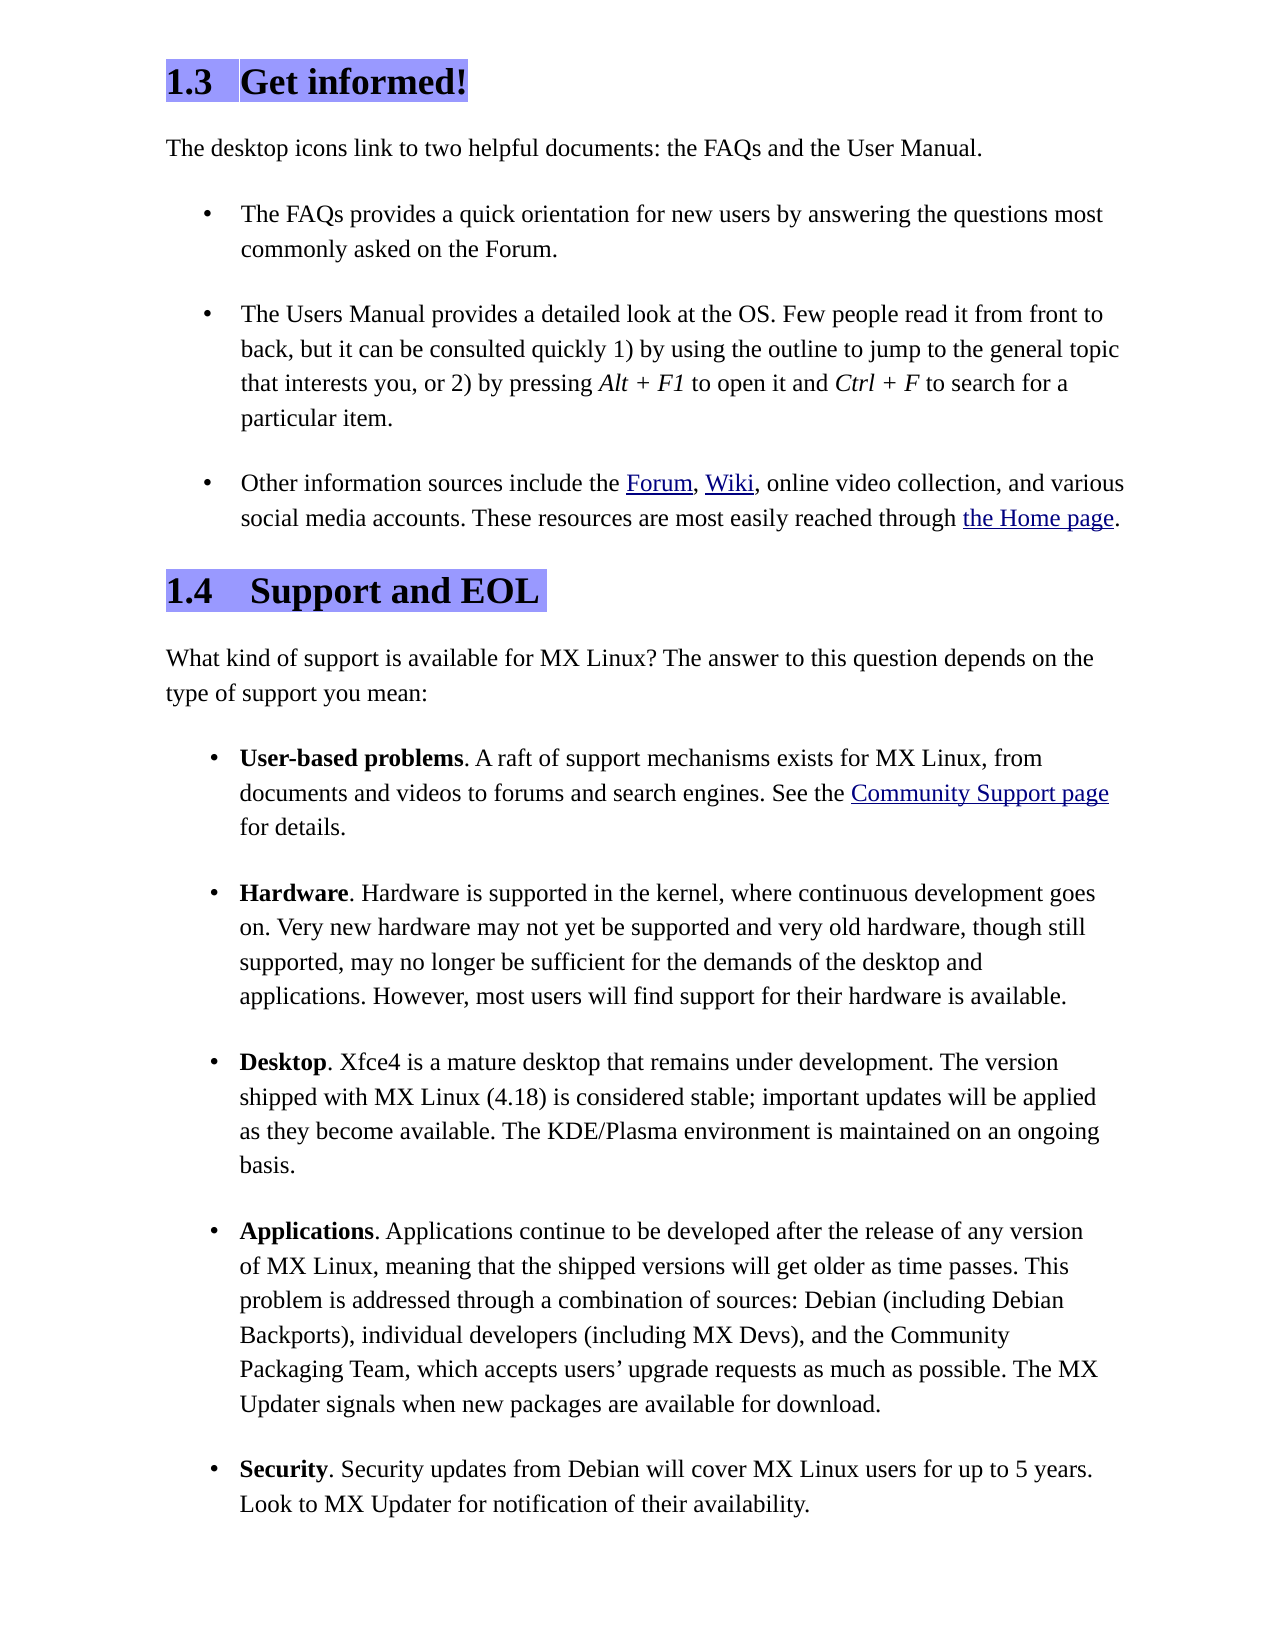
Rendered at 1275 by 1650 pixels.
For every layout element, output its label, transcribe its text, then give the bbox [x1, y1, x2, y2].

subtitle 1.3 Get informed! [468, 59, 1109, 102]
list Other information sources include the Forum, Wiki, online video collection, and various social media accounts. These resources are most easily reached through the Home page. [203, 468, 1125, 532]
text What kind of support is available for MX Linux? The answer to this question depends on the type of support you mean: [166, 643, 1109, 706]
list Security. Security updates from Debian will cover MX Linux users for up to 5 years. Look to MX Updater for notification of their availability. [210, 1454, 1109, 1518]
text The desktop icons link to two helpful documents: the FAQs and the User Manual. [166, 133, 1109, 162]
subtitle 1.4 Support and EOL [547, 569, 1109, 612]
list The FAQs provides a quick orientation for new users by answering the questions most commonly asked on the Forum. [203, 199, 1125, 262]
list The Users Manual provides a detailed look at the OS. Few people read it from front to back, but it can be consulted quickly 1) by using the outline to jump to the general topic that interests you, or 2) by pressing Alt + F1 to open it and Ctrl + F to search for a particular item. [203, 299, 1125, 432]
subtitle 1.3 Get informed! [307, 59, 455, 102]
list User-based problems. A raft of support mechanisms exists for MX Linux, from documents and videos to forums and search engines. See the Community Support page for details. [210, 743, 1109, 841]
list Desktop. Xfce4 is a mature desktop that remains under development. The version shipped with MX Linux (4.18) is considered stable; important updates will be applied as they become available. The KDE/Plasma environment is maintained on an ongoing basis. [210, 1047, 1109, 1179]
list Applications. Applications continue to be developed after the release of any version of MX Linux, meaning that the shipped versions will get older as time passes. This problem is addressed through a combination of sources: Debian (including Debian Backports), individual developers (including MX Devs), and the Community Packaging Team, which accepts users’ upgrade requests as much as possible. The MX Updater signals when new packages are available for download. [210, 1216, 1109, 1417]
list Hardware. Hardware is supported in the kernel, where continuous development goes on. Very new hardware may not yet be supported and very old hardware, though still supported, may no longer be sufficient for the demands of the desktop and applications. However, most users will find support for their hardware is available. [210, 878, 1109, 1010]
